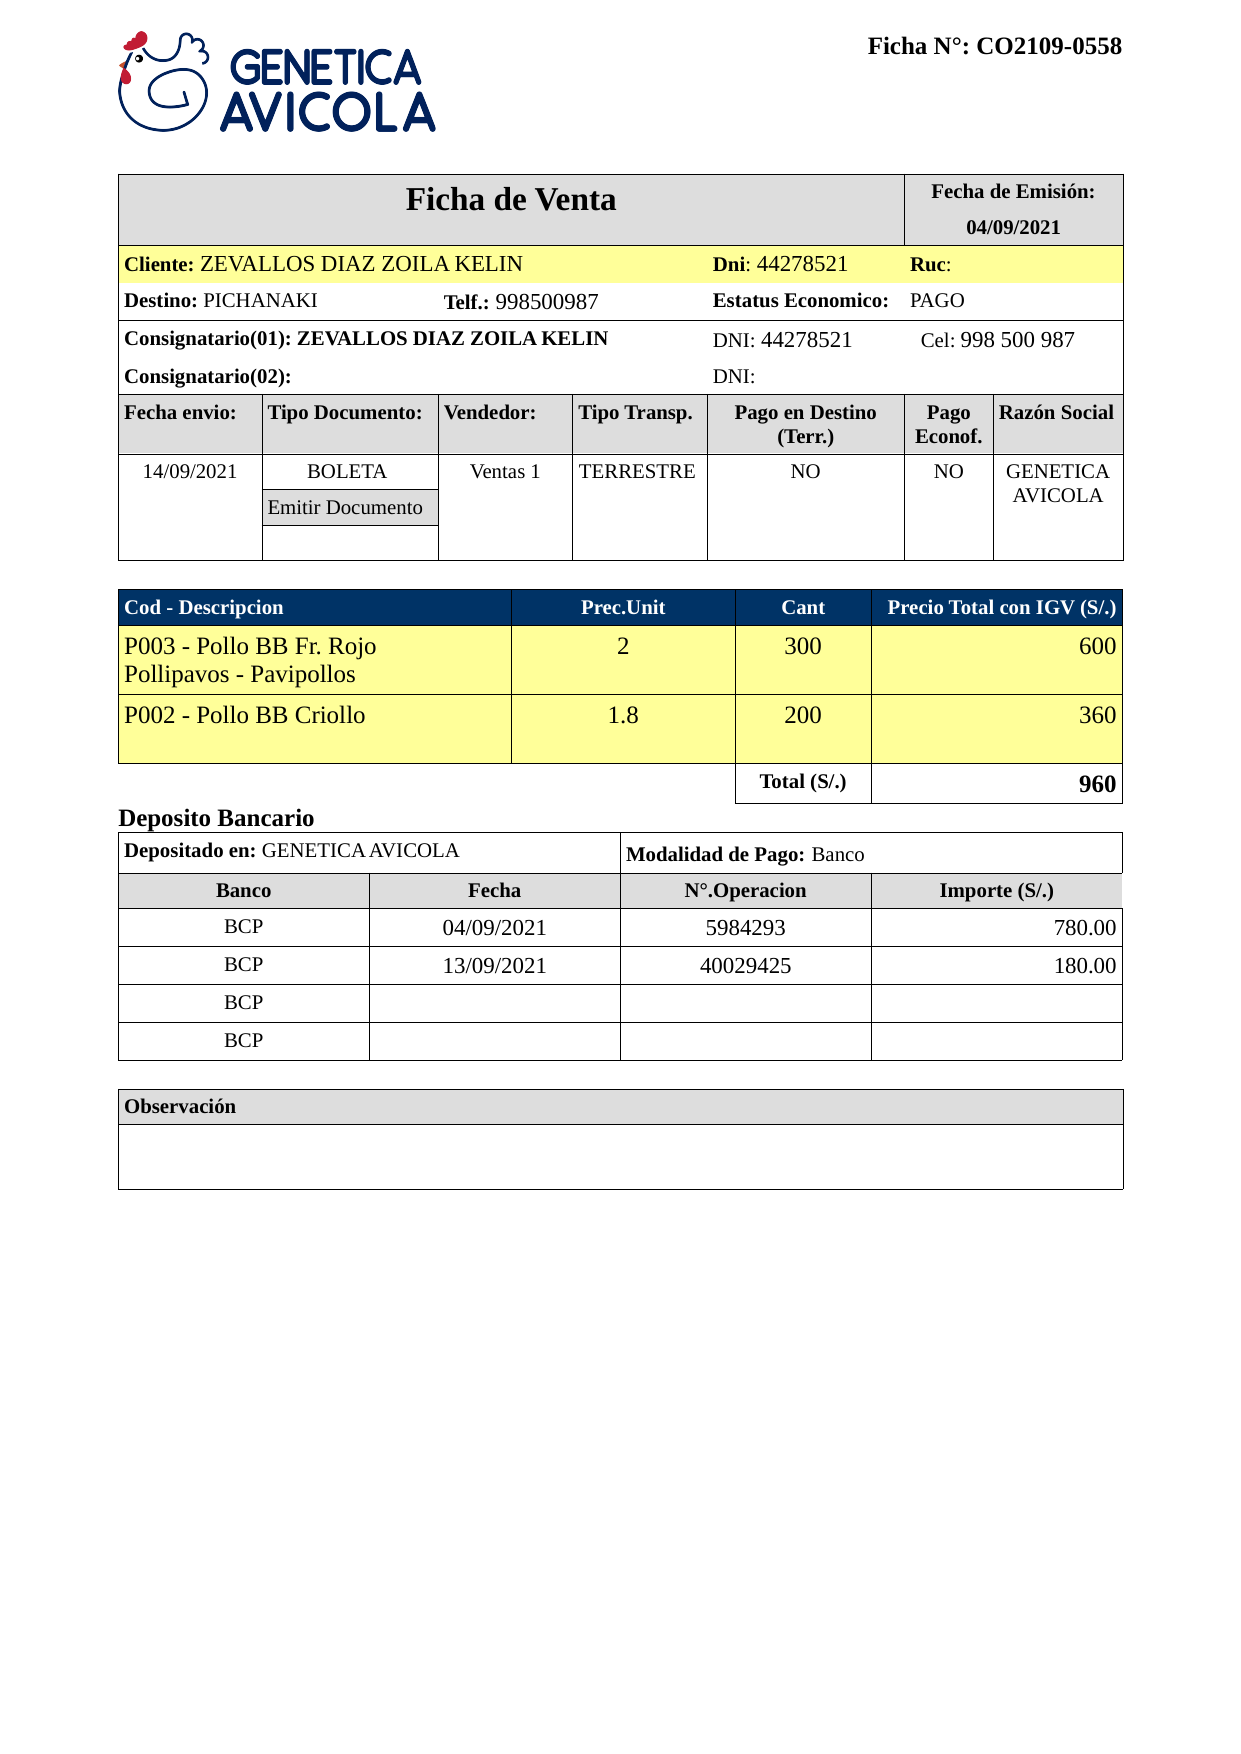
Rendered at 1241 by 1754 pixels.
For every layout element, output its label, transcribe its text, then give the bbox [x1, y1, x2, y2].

table_cell [118, 764, 511, 803]
table_cell Cel: 998 500 987 [915, 321, 1123, 358]
table_cell 40029425 [621, 947, 871, 984]
table_cell Consignatario(01): ZEVALLOS DIAZ ZOILA KELIN [119, 321, 707, 358]
table_cell Consignatario(02): [119, 358, 707, 394]
table_cell Fecha envio: [119, 395, 262, 453]
table_cell [119, 1125, 1123, 1189]
table_cell 2 [512, 626, 735, 694]
table_cell Fecha [370, 874, 620, 908]
table_cell [511, 764, 735, 803]
table_cell 960 [872, 764, 1122, 803]
table_cell Razón Social [994, 395, 1123, 453]
picture [118, 31, 436, 132]
table_cell P003 - Pollo BB Fr. Rojo Pollipavos - Pavipollos [119, 626, 511, 694]
table_cell N°.Operacion [621, 874, 871, 908]
table_cell 200 [736, 695, 871, 763]
table_cell Importe (S/.) [872, 874, 1122, 908]
table_cell DNI: [707, 358, 1123, 394]
table_cell Dni: 44278521 [707, 246, 904, 283]
table_cell [872, 1023, 1122, 1060]
table_cell [621, 1023, 871, 1060]
table_cell 1.8 [512, 695, 735, 763]
table_cell BCP [119, 909, 369, 946]
table_header Depositado en: GENETICA AVICOLA [119, 833, 620, 872]
table_header Prec.Unit [512, 590, 735, 625]
table_cell Estatus Economico: [707, 283, 904, 320]
table_cell Banco [119, 874, 369, 908]
table_cell Telf.: 998500987 [438, 283, 707, 320]
table_header Ficha de Venta [119, 175, 904, 245]
table_cell Total (S/.) [736, 764, 871, 803]
table_cell Cliente: ZEVALLOS DIAZ ZOILA KELIN [119, 246, 707, 283]
table_header Precio Total con IGV (S/.) [872, 590, 1122, 625]
table_cell 600 [872, 626, 1122, 694]
table_cell TERRESTRE [573, 455, 707, 560]
table_cell Ruc: [904, 246, 1123, 283]
table_cell 360 [872, 695, 1122, 763]
table_header Cant [736, 590, 871, 625]
text Deposito Bancario [118, 803, 1122, 832]
table_cell GENETICA AVICOLA [994, 455, 1123, 560]
table_cell 04/09/2021 [370, 909, 620, 946]
table_cell NO [708, 455, 904, 560]
table_cell 780.00 [872, 909, 1122, 946]
table_cell [872, 985, 1122, 1022]
table_cell [370, 985, 620, 1022]
table_header Observación [119, 1090, 1123, 1124]
table_cell PAGO [904, 283, 1123, 320]
table_cell 180.00 [872, 947, 1122, 984]
table_cell BOLETA [263, 455, 438, 489]
table_cell BCP [119, 1023, 369, 1060]
table_cell NO [905, 455, 993, 560]
table_cell 14/09/2021 [119, 455, 262, 560]
table_cell 04/09/2021 [905, 209, 1123, 245]
table_cell Destino: PICHANAKI [119, 283, 438, 320]
table_cell [263, 526, 438, 560]
table_cell 13/09/2021 [370, 947, 620, 984]
table_cell Tipo Transp. [573, 395, 707, 453]
table_header Fecha de Emisión: [905, 175, 1123, 209]
table_cell BCP [119, 947, 369, 984]
table_cell P002 - Pollo BB Criollo [119, 695, 511, 763]
table_cell Pago Econof. [905, 395, 993, 453]
table_cell DNI: 44278521 [707, 321, 915, 358]
table_cell Emitir Documento [263, 490, 438, 525]
table_header Modalidad de Pago: Banco [621, 833, 1122, 872]
table_cell Vendedor: [439, 395, 572, 453]
table_cell [621, 985, 871, 1022]
table_cell Ventas 1 [439, 455, 572, 560]
table_header Cod - Descripcion [119, 590, 511, 625]
table_cell Pago en Destino (Terr.) [708, 395, 904, 453]
table_cell Tipo Documento: [263, 395, 438, 453]
table_cell 5984293 [621, 909, 871, 946]
table_cell [370, 1023, 620, 1060]
table_cell 300 [736, 626, 871, 694]
table_cell BCP [119, 985, 369, 1022]
